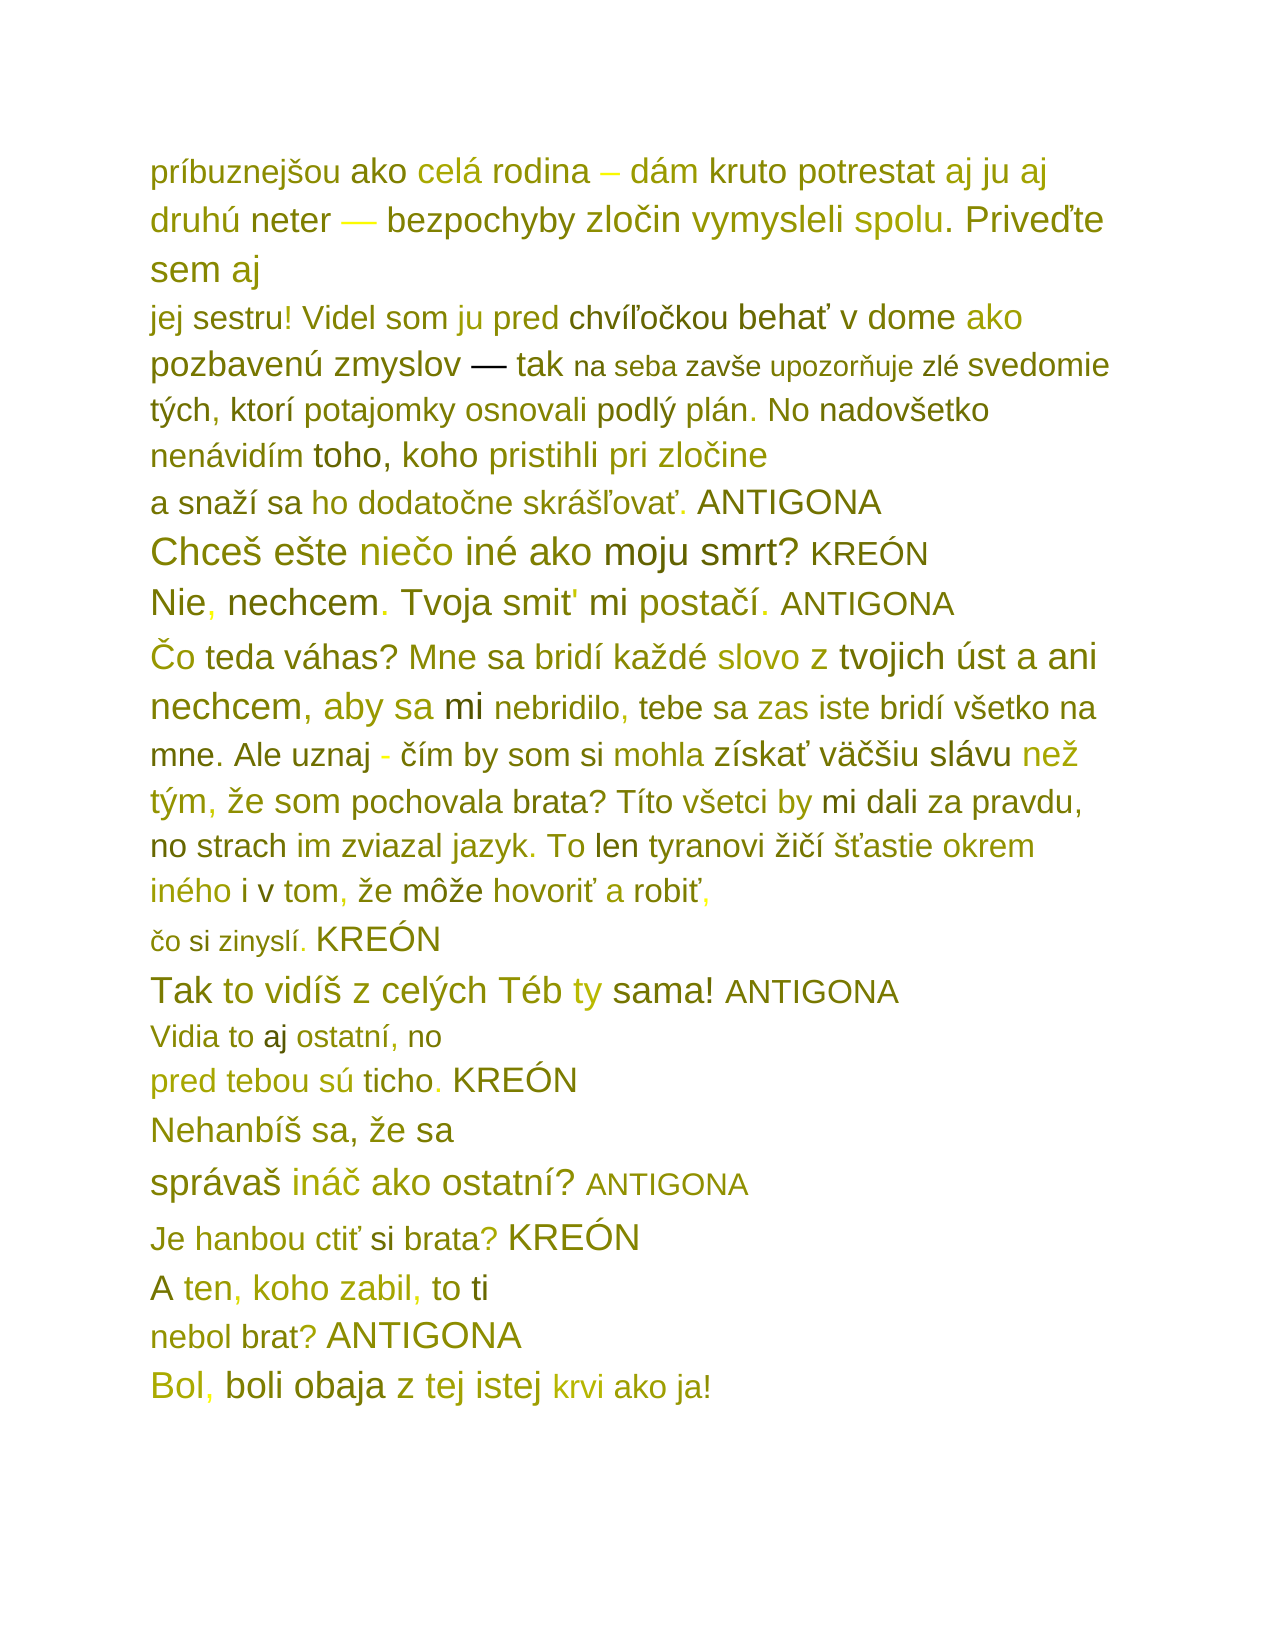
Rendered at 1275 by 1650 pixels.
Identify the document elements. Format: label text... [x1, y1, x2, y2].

text Vidia to aj ostatní, no [150, 1018, 1125, 1054]
text správaš ináč ako ostatní? ANTIGONA [150, 1160, 1125, 1203]
text Bol, boli obaja z tej istej krvi ako ja! [150, 1363, 1125, 1406]
text čo si zinyslí. KREÓN [150, 918, 1125, 958]
text a snaží sa ho dodatočne skrášľovať. ANTIGONA [150, 481, 1125, 522]
text Nie, nechcem. Tvoja smit' mi postačí. ANTIGONA [150, 580, 1125, 623]
text Tak to vidíš z celých Téb ty sama! ANTIGONA [150, 968, 1125, 1011]
text príbuznejšou ako celá rodina – dám kruto potrestat aj ju aj druhú neter — bezpochyby zločin vymysleli spolu. Priveďte sem aj [150, 150, 1125, 290]
text Je hanbou ctiť si brata? KREÓN [150, 1215, 1125, 1258]
text A ten, koho zabil, to ti [150, 1267, 1125, 1308]
text Čo teda váhas? Mne sa bridí každé slovo z tvojich úst a ani nechcem, aby sa mi nebridilo, tebe sa zas iste bridí všetko na mne. Ale uznaj - čím by som si mohla získať väčšiu slávu než tým, že som pochovala brata? Títo všetci by mi dali za pravdu, no strach im zviazal jazyk. To len tyranovi žičí šťastie okrem iného i v tom, že môže hovoriť a robiť, [150, 634, 1125, 909]
text Chceš ešte niečo iné ako moju smrt? KREÓN [150, 528, 1125, 574]
text Nehanbíš sa, že sa [150, 1109, 1125, 1153]
text nebol brat? ANTIGONA [150, 1314, 1125, 1357]
text jej sestru! Videl som ju pred chvíľočkou behať v dome ako pozbavenú zmyslov — tak na seba zavše upozorňuje zlé svedomie tých, ktorí potajomky osnovali podlý plán. No nadovšetko nenávidím toho, koho pristihli pri zločine [150, 296, 1125, 475]
text pred tebou sú ticho. KREÓN [150, 1060, 1125, 1100]
